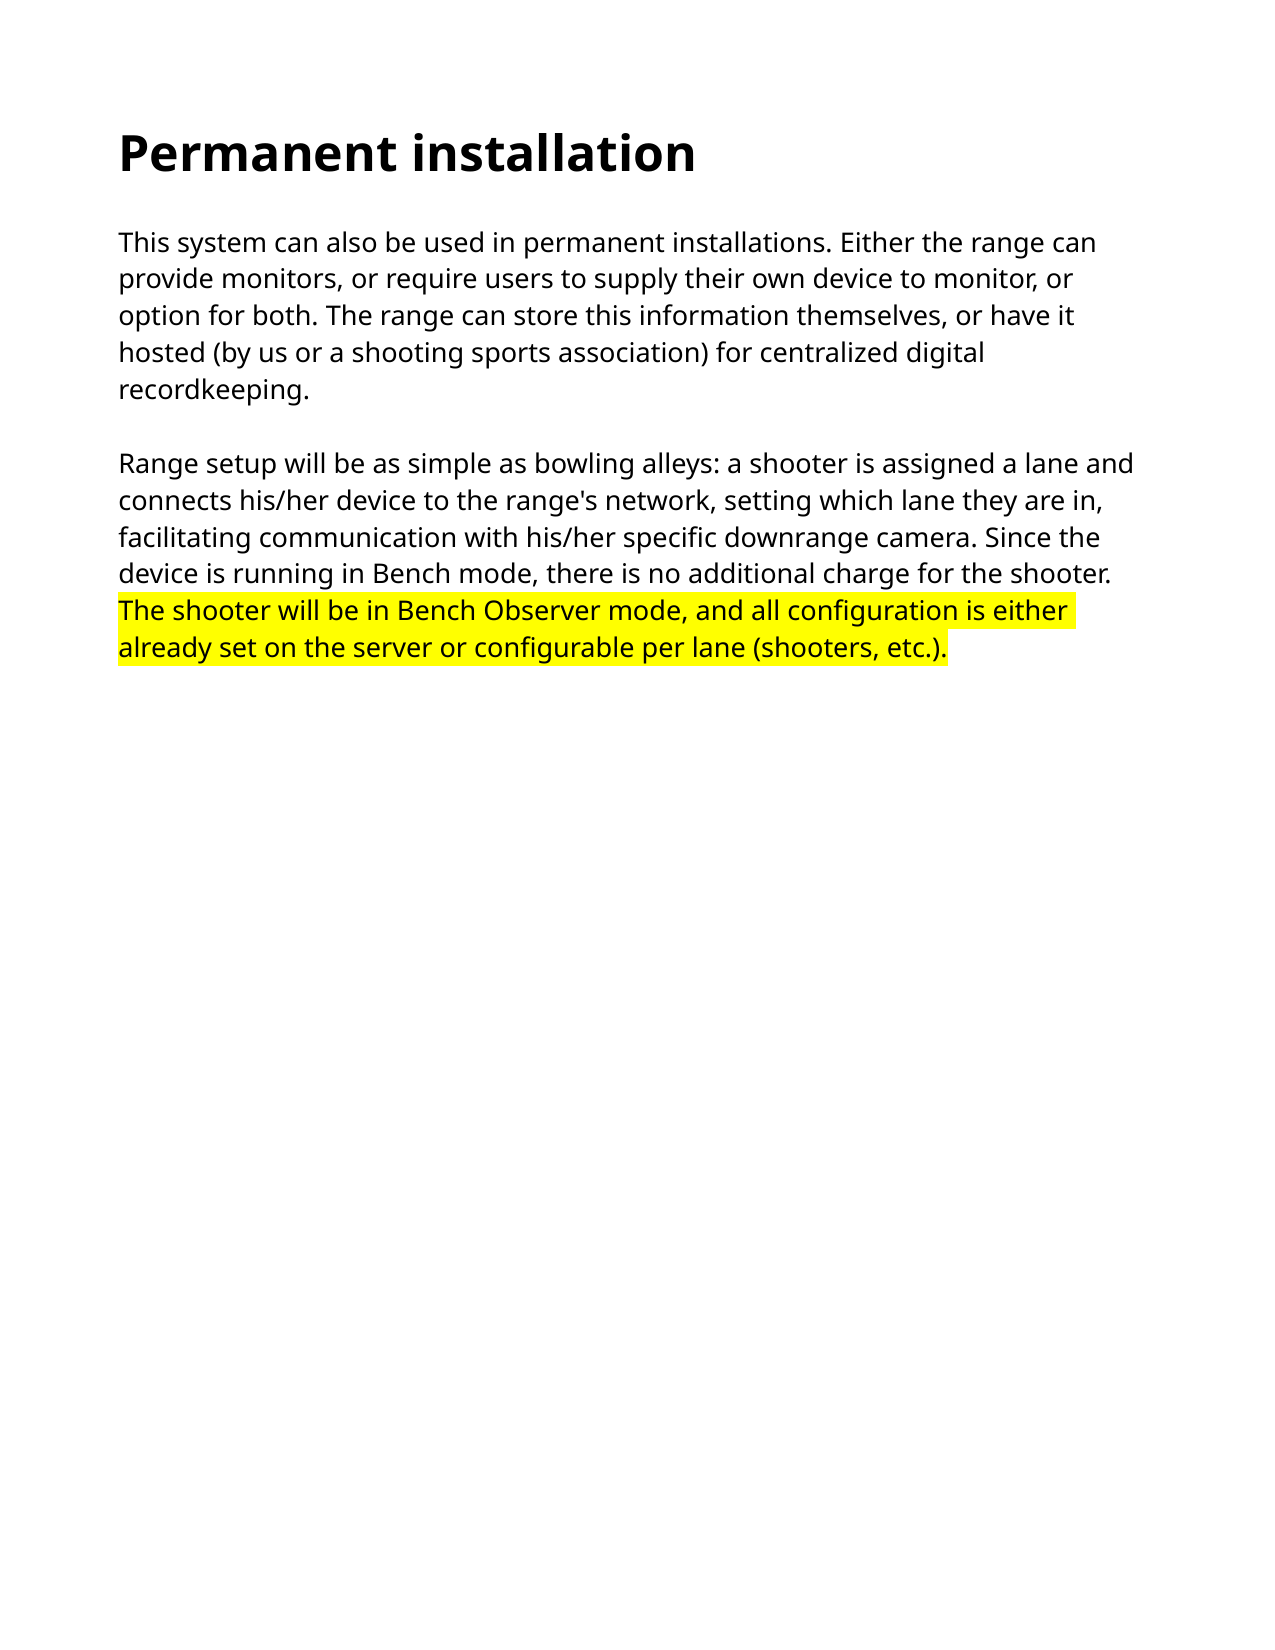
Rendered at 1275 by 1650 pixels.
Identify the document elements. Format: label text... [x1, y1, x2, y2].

text This system can also be used in permanent installations. Either the range can provide monitors, or require users to supply their own device to monitor, or option for both. The range can store this information themselves, or have it hosted (by us or a shooting sports association) for centralized digital recordkeeping. [118, 223, 1157, 407]
text Permanent installation [118, 118, 1157, 186]
text Range setup will be as simple as bowling alleys: a shooter is assigned a lane and connects his/her device to the range's network, setting which lane they are in, facilitating communication with his/her specific downrange camera. Since the device is running in Bench mode, there is no additional charge for the shooter. The shooter will be in Bench Observer mode, and all configuration is either already set on the server or configurable per lane (shooters, etc.). [118, 444, 1157, 666]
